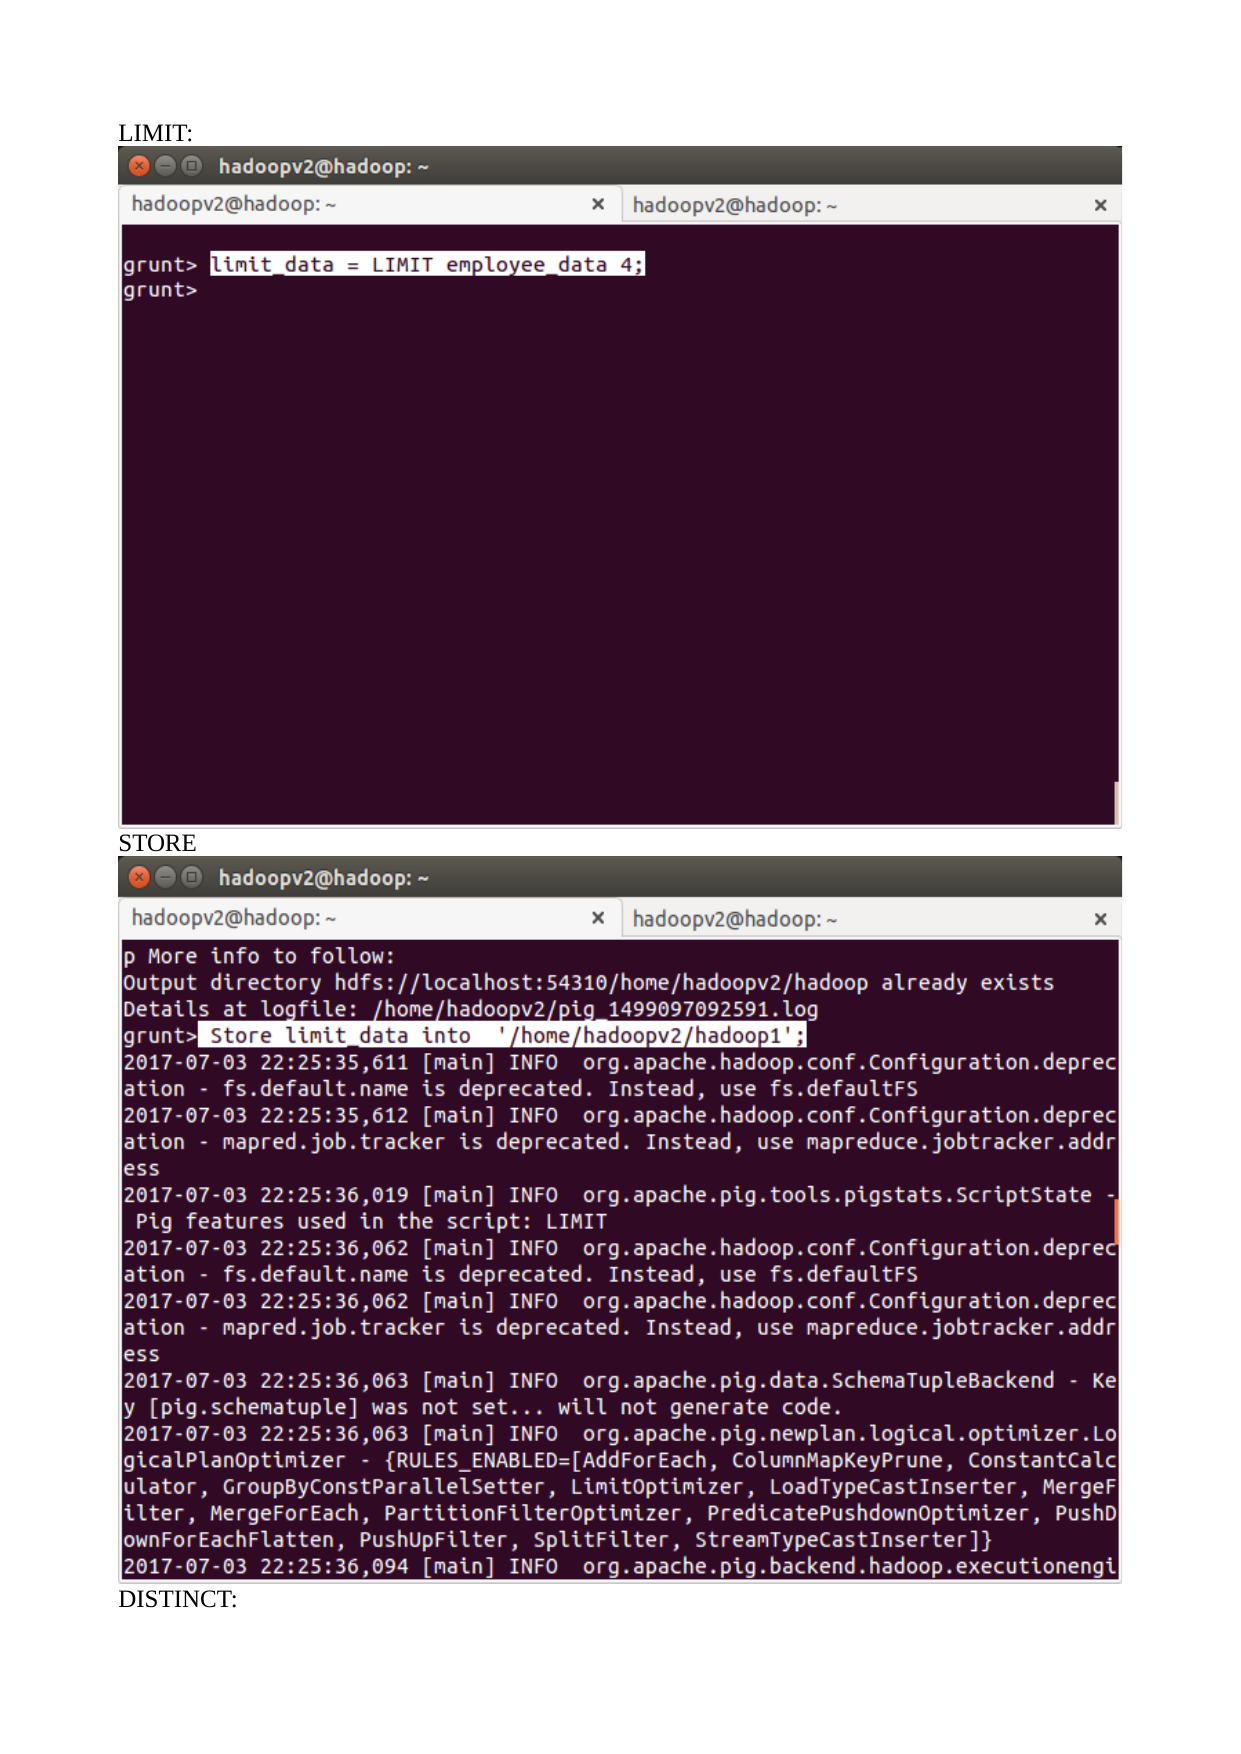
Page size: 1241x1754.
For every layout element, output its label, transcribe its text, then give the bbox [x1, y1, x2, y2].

text LIMIT: [118, 118, 1122, 146]
text STORE [118, 829, 1122, 856]
picture [118, 146, 1123, 829]
picture [118, 856, 1123, 1584]
text DISTINCT: [118, 1584, 1122, 1613]
